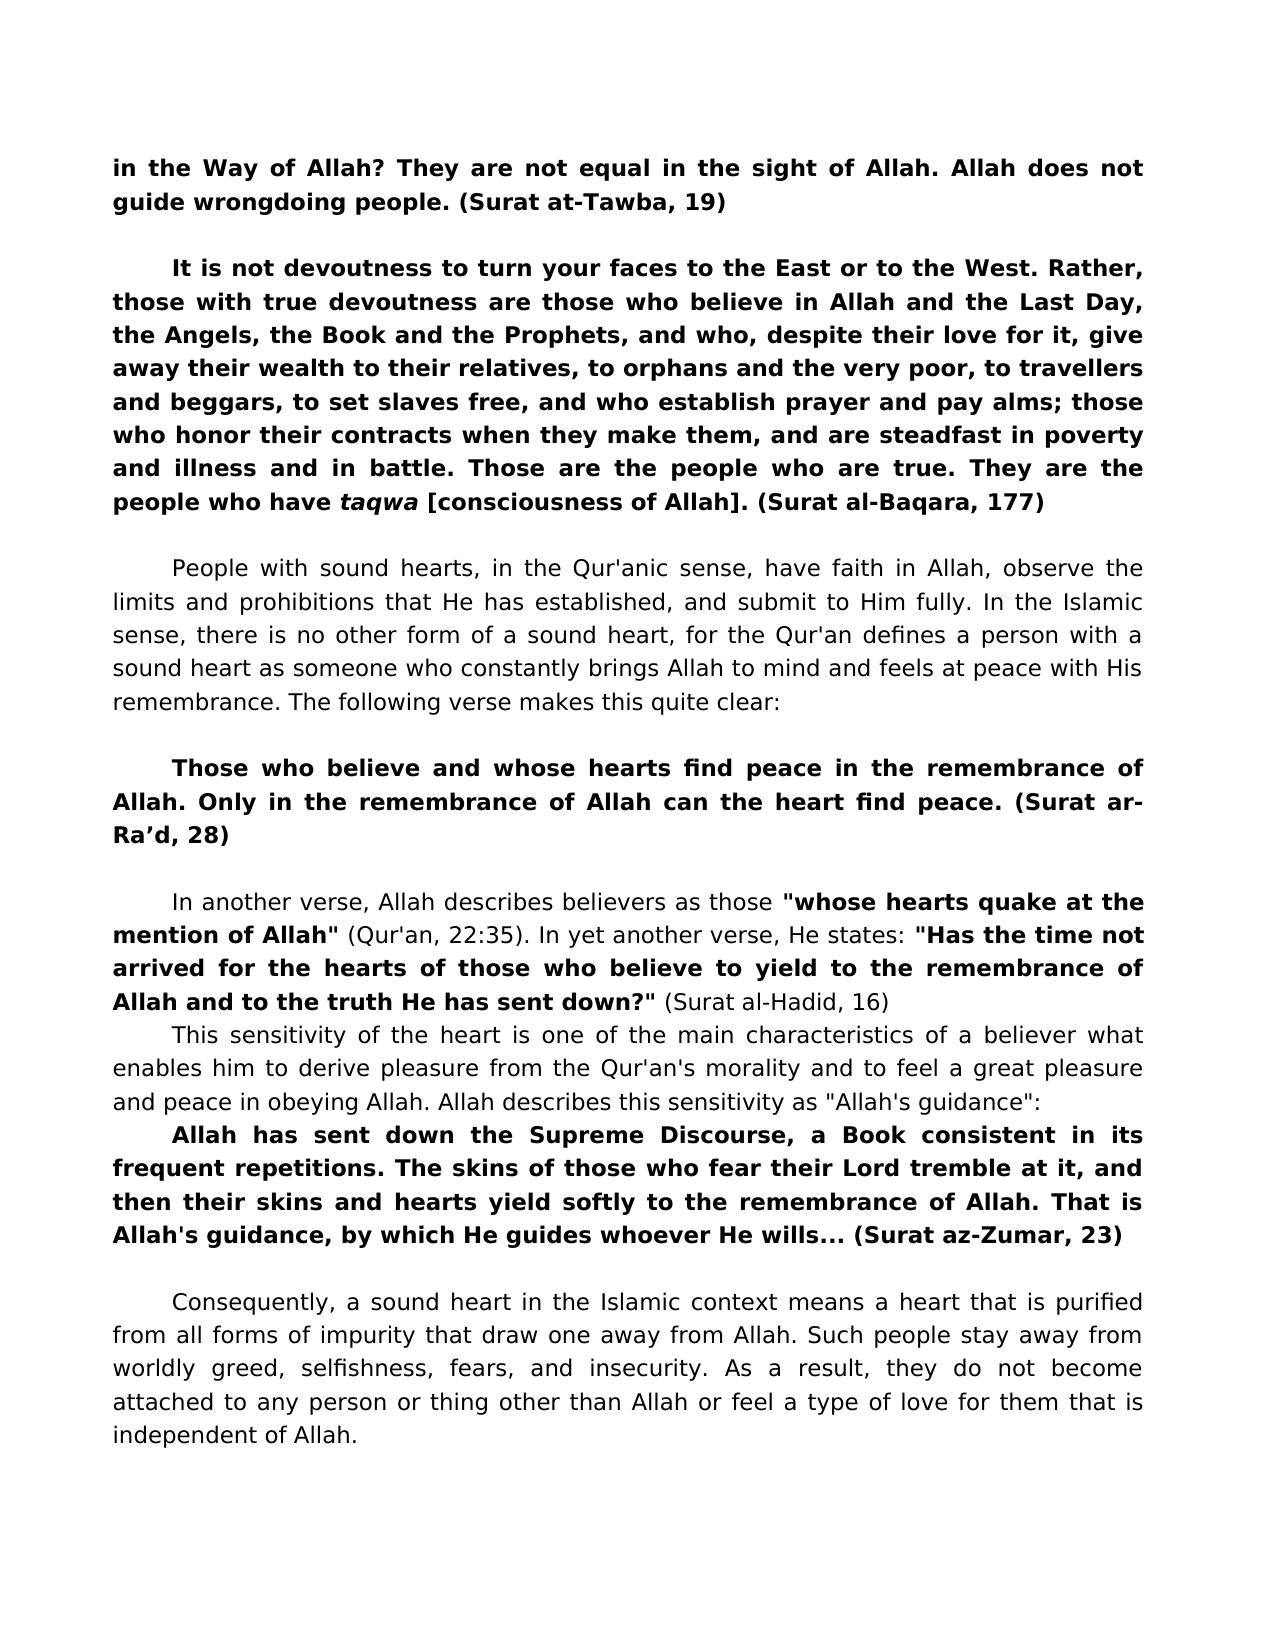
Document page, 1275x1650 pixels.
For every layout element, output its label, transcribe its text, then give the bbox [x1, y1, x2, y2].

text Allah has sent down the Supreme Discourse, a Book consistent in its frequent repetitions. The skins of those who fear their Lord tremble at it, and then their skins and hearts yield softly to the remembrance of Allah. That is Allah's guidance, by which He guides whoever He wills... (Surat az-Zumar, 23) [112, 1117, 1145, 1250]
text Those who believe and whose hearts find peace in the remembrance of Allah. Only in the remembrance of Allah can the heart find peace. (Surat ar-Ra’d, 28) [112, 750, 1145, 850]
text Consequently, a sound heart in the Islamic context means a heart that is purified from all forms of impurity that draw one away from Allah. Such people stay away from worldly greed, selfishness, fears, and insecurity. As a result, they do not become attached to any person or thing other than Allah or feel a type of love for them that is independent of Allah. [112, 1283, 1145, 1450]
text This sensitivity of the heart is one of the main characteristics of a believer what enables him to derive pleasure from the Qur'an's morality and to feel a great pleasure and peace in obeying Allah. Allah describes this sensitivity as "Allah's guidance": [112, 1017, 1145, 1117]
text It is not devoutness to turn your faces to the East or to the West. Rather, those with true devoutness are those who believe in Allah and the Last Day, the Angels, the Book and the Prophets, and who, despite their love for it, give away their wealth to their relatives, to orphans and the very poor, to travellers and beggars, to set slaves free, and who establish prayer and pay alms; those who honor their contracts when they make them, and are steadfast in poverty and illness and in battle. Those are the people who are true. They are the people who have taqwa [consciousness of Allah]. (Surat al-Baqara, 177) [112, 250, 1145, 517]
text People with sound hearts, in the Qur'anic sense, have faith in Allah, observe the limits and prohibitions that He has established, and submit to Him fully. In the Islamic sense, there is no other form of a sound heart, for the Qur'an defines a person with a sound heart as someone who constantly brings Allah to mind and feels at peace with His remembrance. The following verse makes this quite clear: [112, 550, 1145, 717]
text in the Way of Allah? They are not equal in the sight of Allah. Allah does not guide wrongdoing people. (Surat at-Tawba, 19) [112, 150, 1145, 217]
text In another verse, Allah describes believers as those "whose hearts quake at the mention of Allah" (Qur'an, 22:35). In yet another verse, He states: "Has the time not arrived for the hearts of those who believe to yield to the remembrance of Allah and to the truth He has sent down?" (Surat al-Hadid, 16) [112, 883, 1145, 1017]
